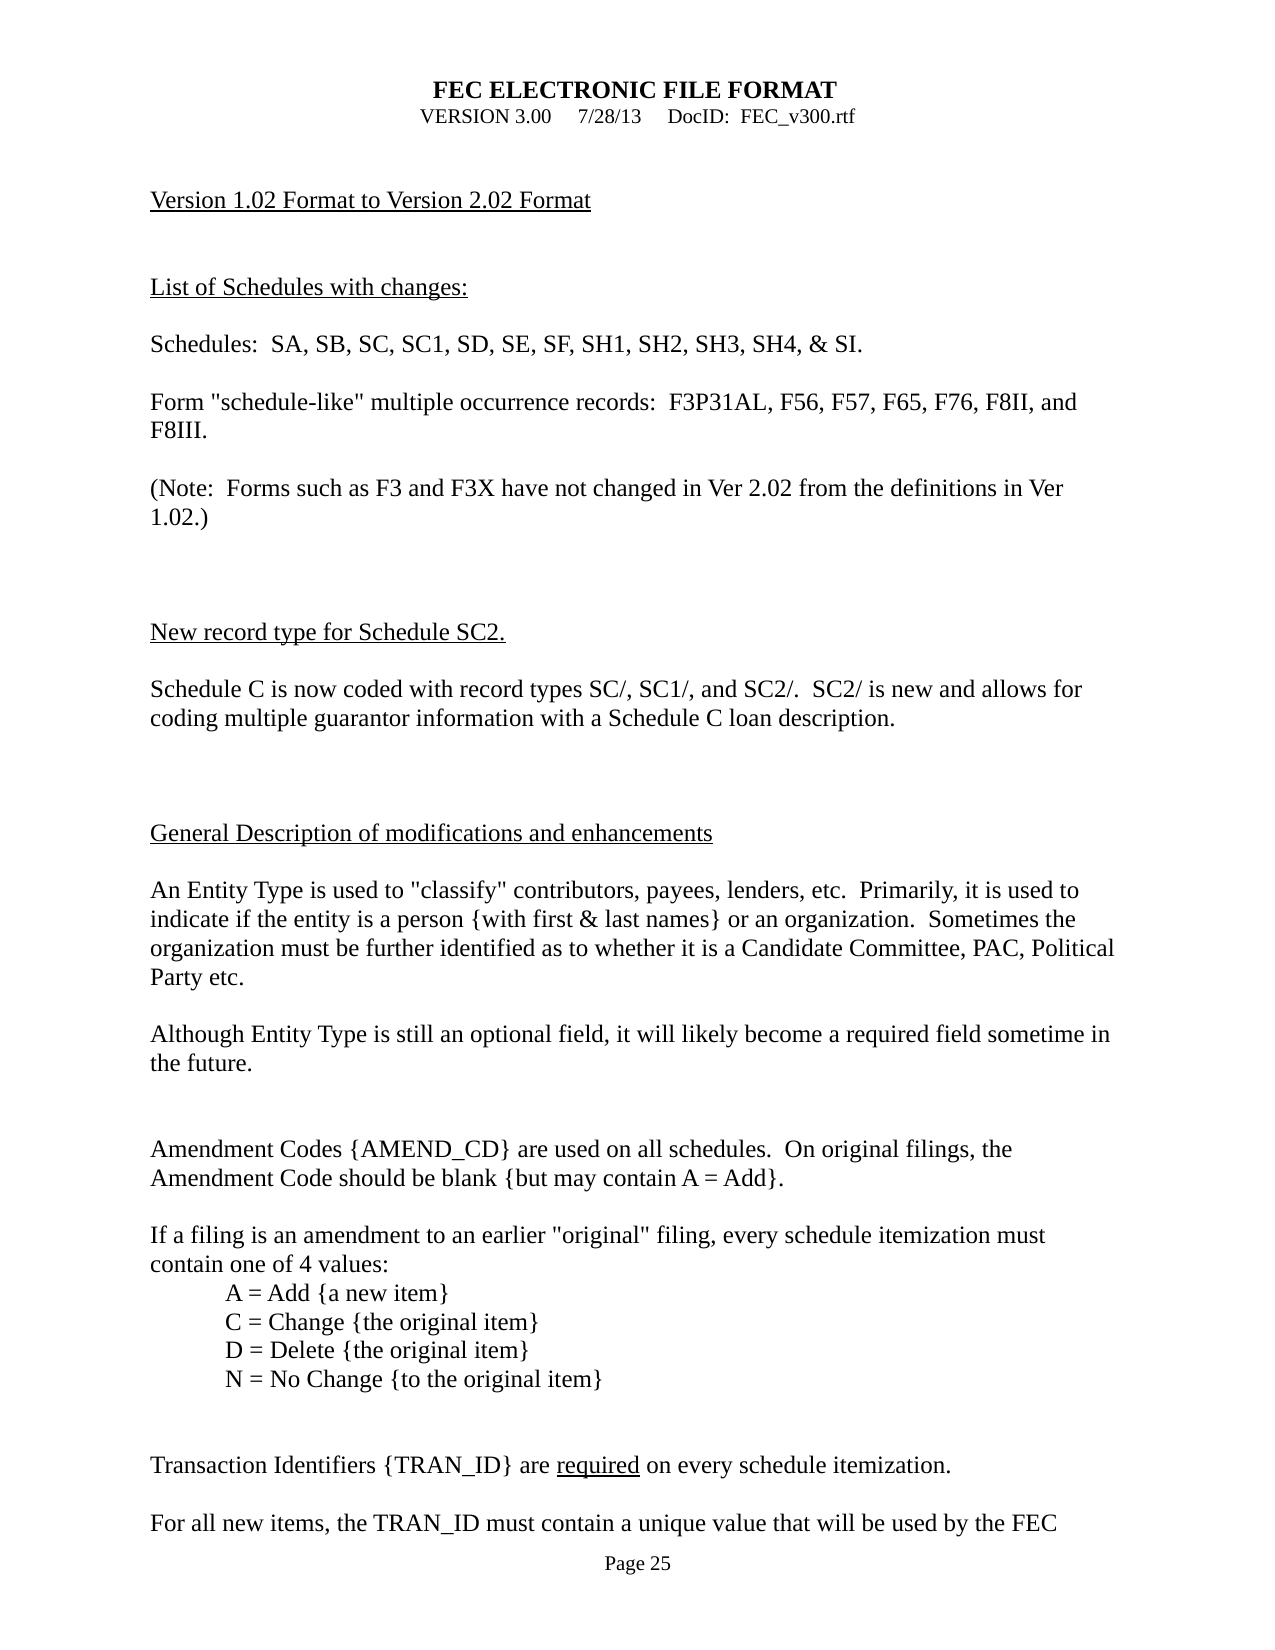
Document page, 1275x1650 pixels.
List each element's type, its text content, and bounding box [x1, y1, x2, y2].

text Schedule C is now coded with record types SC/, SC1/, and SC2/. SC2/ is new and allows for coding multiple guarantor information with a Schedule C loan description. [150, 674, 1125, 732]
text C = Change {the original item} [150, 1307, 1125, 1335]
text An Entity Type is used to "classify" contributors, payees, lenders, etc. Primarily, it is used to indicate if the entity is a person {with first & last names} or an organization. Sometimes the organization must be further identified as to whether it is a Candidate Committee, PAC, Political Party etc. [150, 875, 1125, 990]
text Amendment Codes {AMEND_CD} are used on all schedules. On original filings, the Amendment Code should be blank {but may contain A = Add}. [150, 1134, 1125, 1192]
text If a filing is an amendment to an earlier "original" filing, every schedule itemization must contain one of 4 values: [150, 1220, 1125, 1278]
text Version 1.02 Format to Version 2.02 Format [150, 185, 1125, 214]
text D = Delete {the original item} [150, 1335, 1125, 1364]
text List of Schedules with changes: [150, 272, 1125, 300]
text Form "schedule-like" multiple occurrence records: F3P31AL, F56, F57, F65, F76, F8II, and F8III. [150, 387, 1125, 444]
text N = No Change {to the original item} [150, 1364, 1125, 1393]
text A = Add {a new item} [150, 1278, 1125, 1307]
text Schedules: SA, SB, SC, SC1, SD, SE, SF, SH1, SH2, SH3, SH4, & SI. [150, 329, 1125, 358]
text Although Entity Type is still an optional field, it will likely become a required field sometime in the future. [150, 1019, 1125, 1077]
text New record type for Schedule SC2. [150, 617, 1125, 645]
text General Description of modifications and enhancements [150, 818, 1125, 847]
text For all new items, the TRAN_ID must contain a unique value that will be used by the FEC [150, 1508, 1125, 1537]
text Transaction Identifiers {TRAN_ID} are required on every schedule itemization. [150, 1450, 1125, 1479]
text (Note: Forms such as F3 and F3X have not changed in Ver 2.02 from the definitions in Ver 1.02.) [150, 473, 1125, 530]
